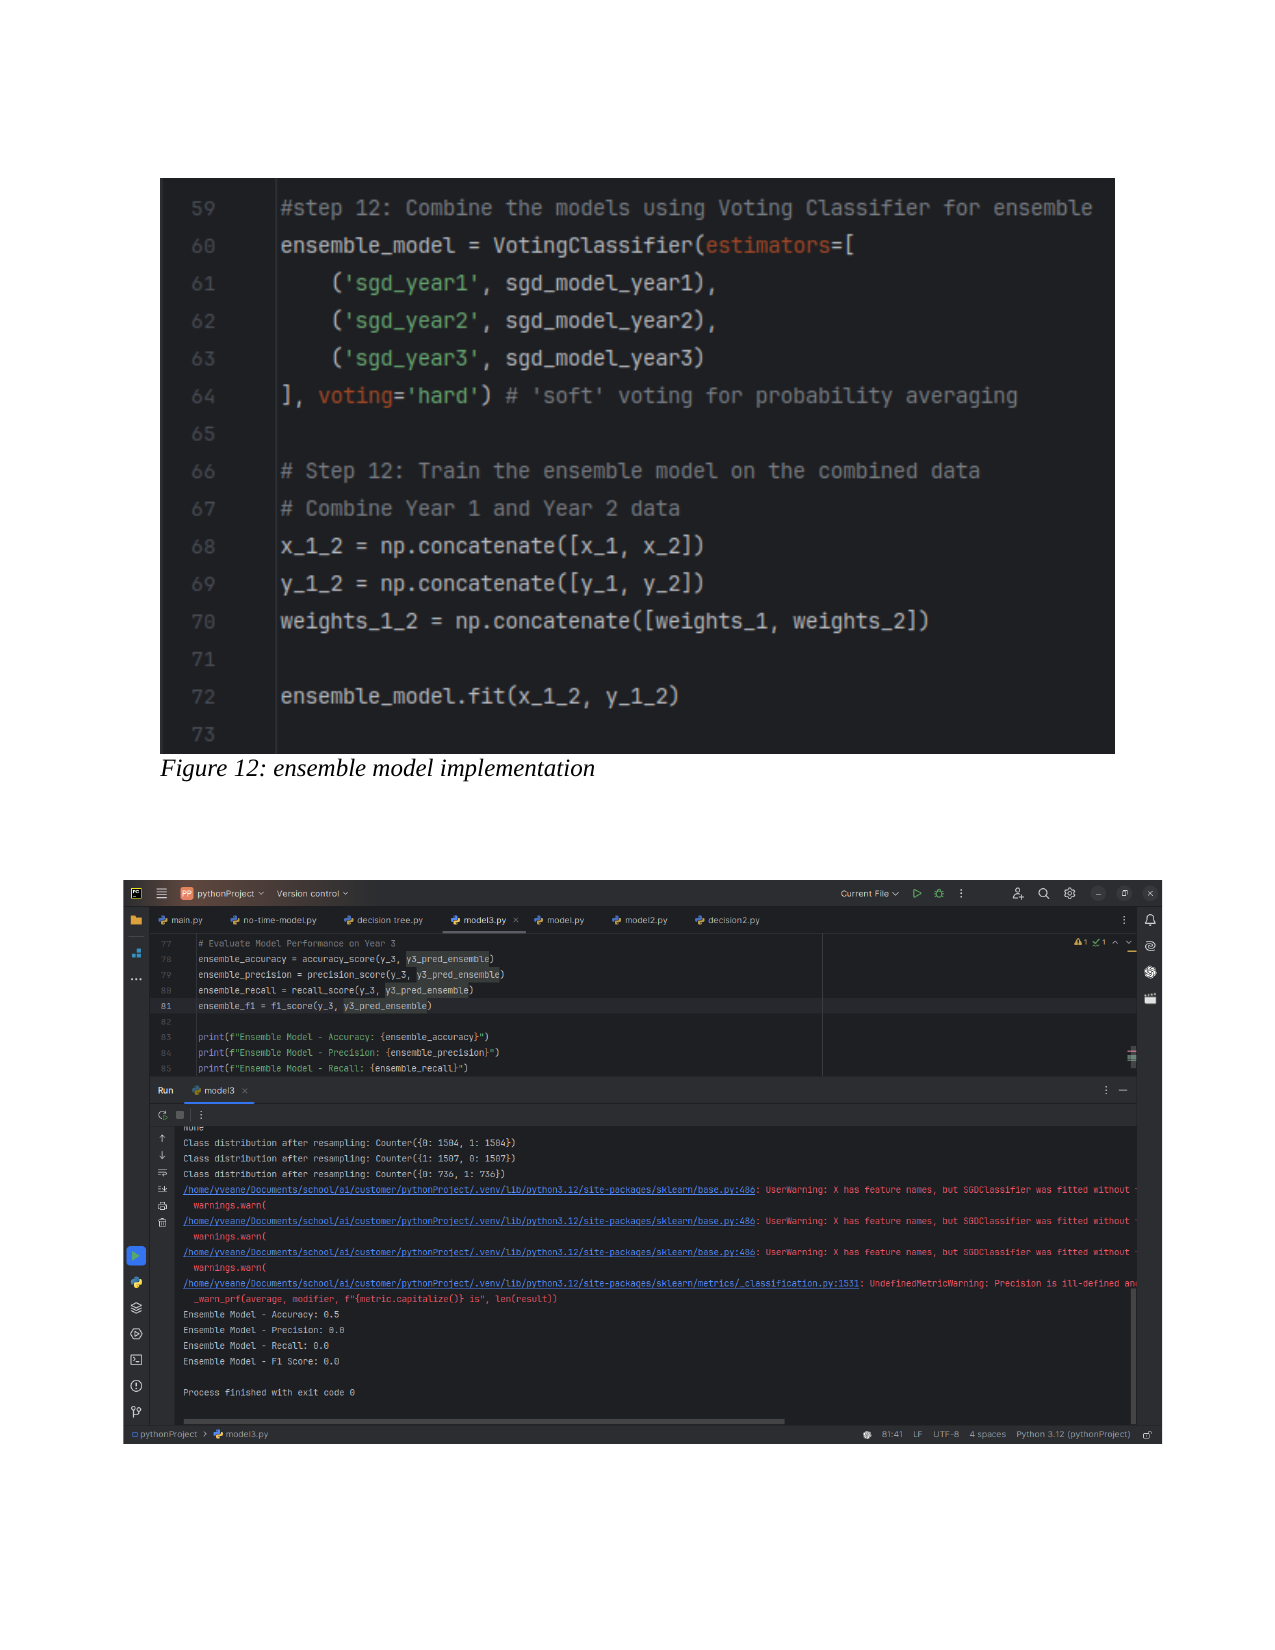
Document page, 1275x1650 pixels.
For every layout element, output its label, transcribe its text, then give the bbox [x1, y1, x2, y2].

text Below is the result of the new model. [118, 213, 160, 242]
text Figure 12: ensemble model implementation [160, 754, 1115, 782]
text Below is the result of the new model. [1115, 213, 1157, 242]
picture [123, 880, 1163, 1444]
picture [160, 178, 1115, 754]
